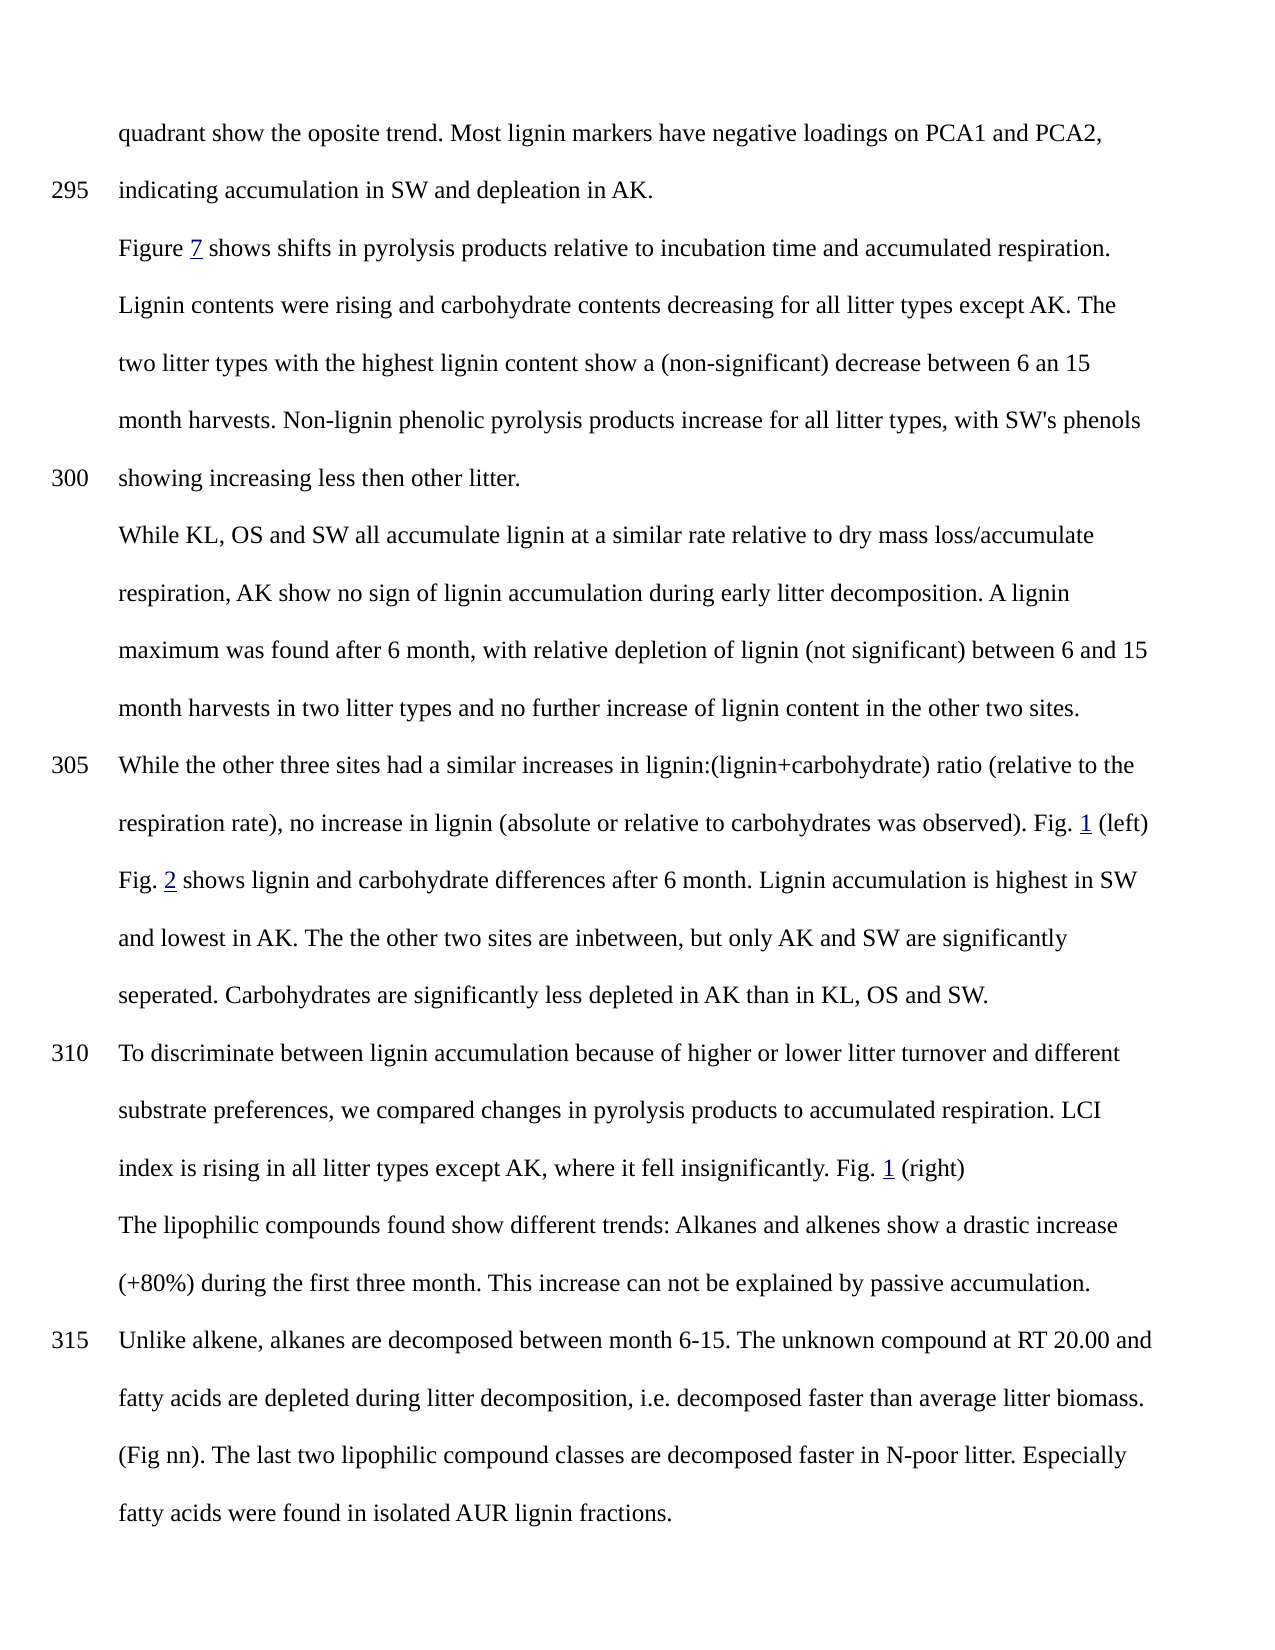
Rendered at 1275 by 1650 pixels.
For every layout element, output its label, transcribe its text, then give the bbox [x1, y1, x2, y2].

text While KL, OS and SW all accumulate lignin at a similar rate relative to dry mass loss/accumulate respiration, AK show no sign of lignin accumulation during early litter decomposition. A lignin maximum was found after 6 month, with relative depletion of lignin (not significant) between 6 and 15 month harvests in two litter types and no further increase of lignin content in the other two sites. [118, 521, 1157, 722]
text To discriminate between lignin accumulation because of higher or lower litter turnover and different substrate preferences, we compared changes in pyrolysis products to accumulated respiration. LCI index is rising in all litter types except AK, where it fell insignificantly. Fig. 1 (right) [118, 1038, 1157, 1182]
text The lipophilic compounds found show different trends: Alkanes and alkenes show a drastic increase (+80%) during the first three month. This increase can not be explained by passive accumulation. Unlike alkene, alkanes are decomposed between month 6-15. The unknown compound at RT 20.00 and fatty acids are depleted during litter decomposition, i.e. decomposed faster than average litter biomass. (Fig nn). The last two lipophilic compound classes are decomposed faster in N-poor litter. Especially fatty acids were found in isolated AUR lignin fractions. [118, 1211, 1157, 1527]
text quadrant show the oposite trend. Most lignin markers have negative loadings on PCA1 and PCA2, indicating accumulation in SW and depleation in AK. [118, 118, 1157, 204]
text Figure 7 shows shifts in pyrolysis products relative to incubation time and accumulated respiration. Lignin contents were rising and carbohydrate contents decreasing for all litter types except AK. The two litter types with the highest lignin content show a (non-significant) decrease between 6 an 15 month harvests. Non-lignin phenolic pyrolysis products increase for all litter types, with SW's phenols showing increasing less then other litter. [118, 233, 1157, 492]
text Fig. 2 shows lignin and carbohydrate differences after 6 month. Lignin accumulation is highest in SW and lowest in AK. The the other two sites are inbetween, but only AK and SW are significantly seperated. Carbohydrates are significantly less depleted in AK than in KL, OS and SW. [118, 866, 1157, 1009]
text While the other three sites had a similar increases in lignin:(lignin+carbohydrate) ratio (relative to the respiration rate), no increase in lignin (absolute or relative to carbohydrates was observed). Fig. 1 (left) [118, 751, 1157, 837]
